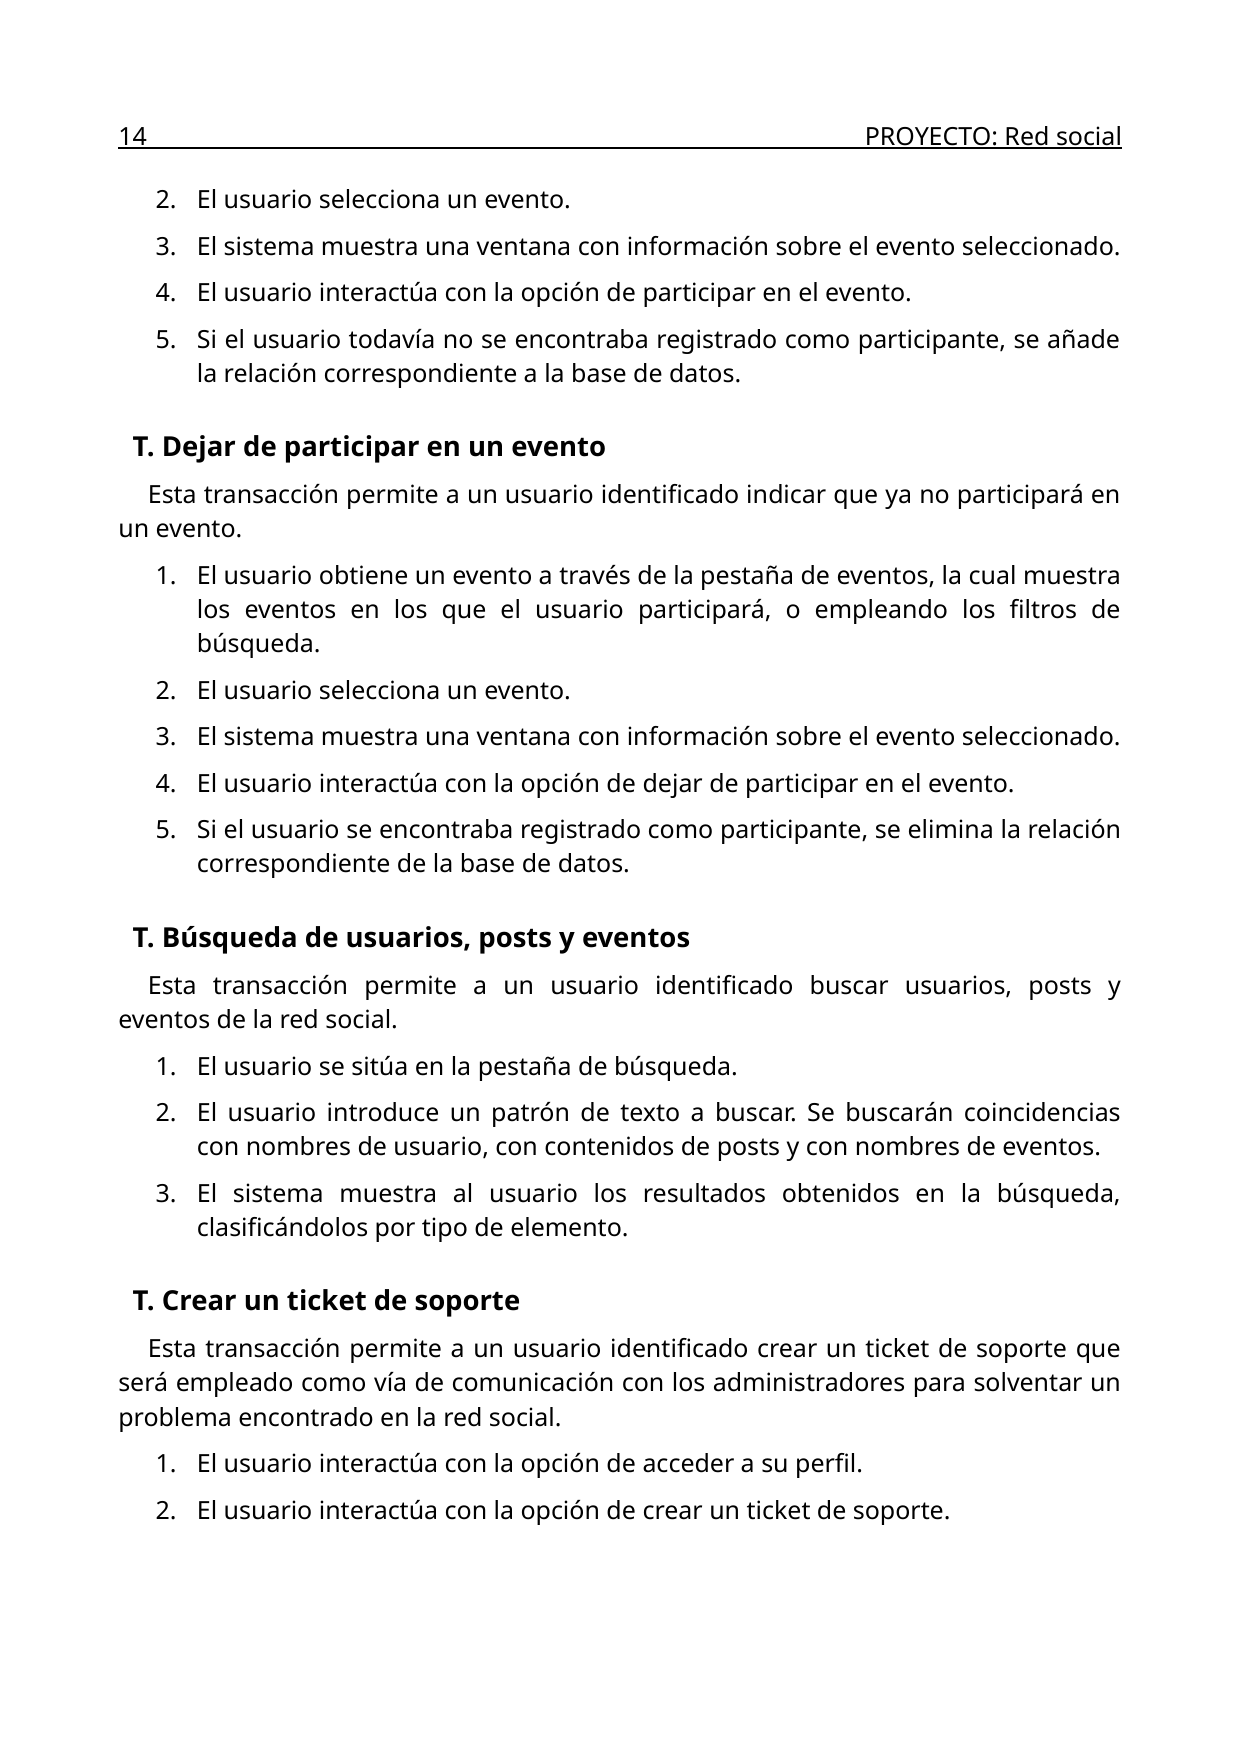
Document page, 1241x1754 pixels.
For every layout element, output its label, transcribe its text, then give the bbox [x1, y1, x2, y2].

subtitle T. Crear un ticket de soporte [118, 1281, 1122, 1318]
subtitle T. Dejar de participar en un evento [118, 427, 1122, 464]
list El usuario interactúa con la opción de acceder a su perfil. [155, 1446, 1122, 1480]
list El usuario selecciona un evento. [155, 672, 1122, 706]
subtitle T. Búsqueda de usuarios, posts y eventos [118, 918, 1122, 955]
list El usuario selecciona un evento. [155, 182, 1122, 216]
list El usuario obtiene un evento a través de la pestaña de eventos, la cual muestra los eventos en los que el usuario participará, o empleando los filtros de búsqueda. [155, 558, 1122, 660]
list Si el usuario todavía no se encontraba registrado como participante, se añade la relación correspondiente a la base de datos. [155, 321, 1122, 389]
list El usuario interactúa con la opción de crear un ticket de soporte. [155, 1492, 1122, 1526]
list El usuario se sitúa en la pestaña de búsqueda. [155, 1048, 1122, 1082]
list El usuario introduce un patrón de texto a buscar. Se buscarán coincidencias con nombres de usuario, con contenidos de posts y con nombres de eventos. [155, 1095, 1122, 1163]
list El sistema muestra al usuario los resultados obtenidos en la búsqueda, clasificándolos por tipo de elemento. [155, 1175, 1122, 1243]
text Esta transacción permite a un usuario identificado crear un ticket de soporte que será empleado como vía de comunicación con los administradores para solventar un problema encontrado en la red social. [118, 1331, 1122, 1433]
list El sistema muestra una ventana con información sobre el evento seleccionado. [155, 228, 1122, 262]
text Esta transacción permite a un usuario identificado buscar usuarios, posts y eventos de la red social. [118, 968, 1122, 1036]
list El usuario interactúa con la opción de dejar de participar en el evento. [155, 765, 1122, 799]
list El usuario interactúa con la opción de participar en el evento. [155, 275, 1122, 309]
list El sistema muestra una ventana con información sobre el evento seleccionado. [155, 719, 1122, 753]
list Si el usuario se encontraba registrado como participante, se elimina la relación correspondiente de la base de datos. [155, 812, 1122, 880]
text Esta transacción permite a un usuario identificado indicar que ya no participará en un evento. [118, 477, 1122, 545]
